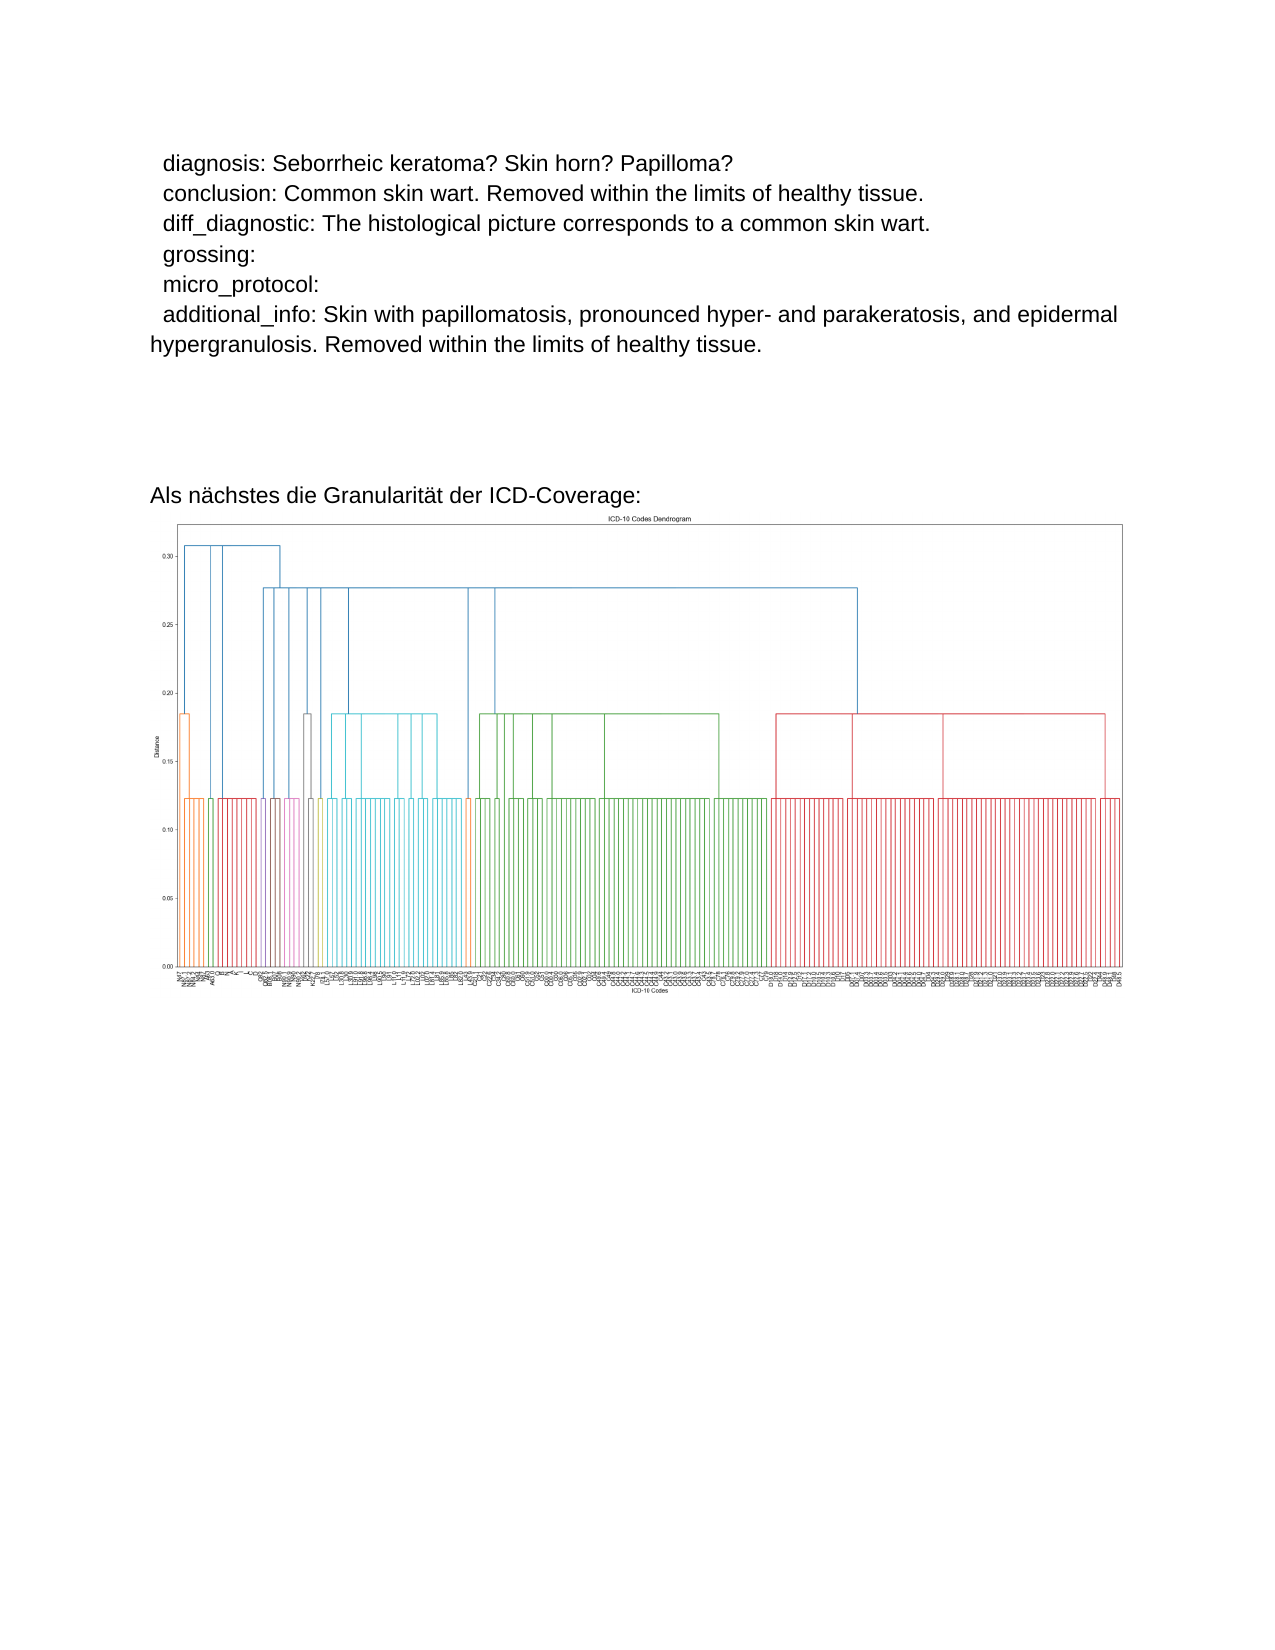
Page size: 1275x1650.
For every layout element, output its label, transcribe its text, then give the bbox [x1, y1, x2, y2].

text grossing: [150, 241, 1125, 267]
text Als nächstes die Granularität der ICD-Coverage: [150, 482, 1125, 509]
text micro_protocol: [150, 271, 1125, 297]
text diff_diagnostic: The histological picture corresponds to a common skin wart. [150, 210, 1125, 237]
picture [150, 512, 1125, 998]
text additional_info: Skin with papillomatosis, pronounced hyper- and parakeratosis, and epidermal hypergranulosis. Removed within the limits of healthy tissue. [150, 301, 1125, 358]
text diagnosis: Seborrheic keratoma? Skin horn? Papilloma? [150, 150, 1125, 176]
text conclusion: Common skin wart. Removed within the limits of healthy tissue. [150, 180, 1125, 207]
